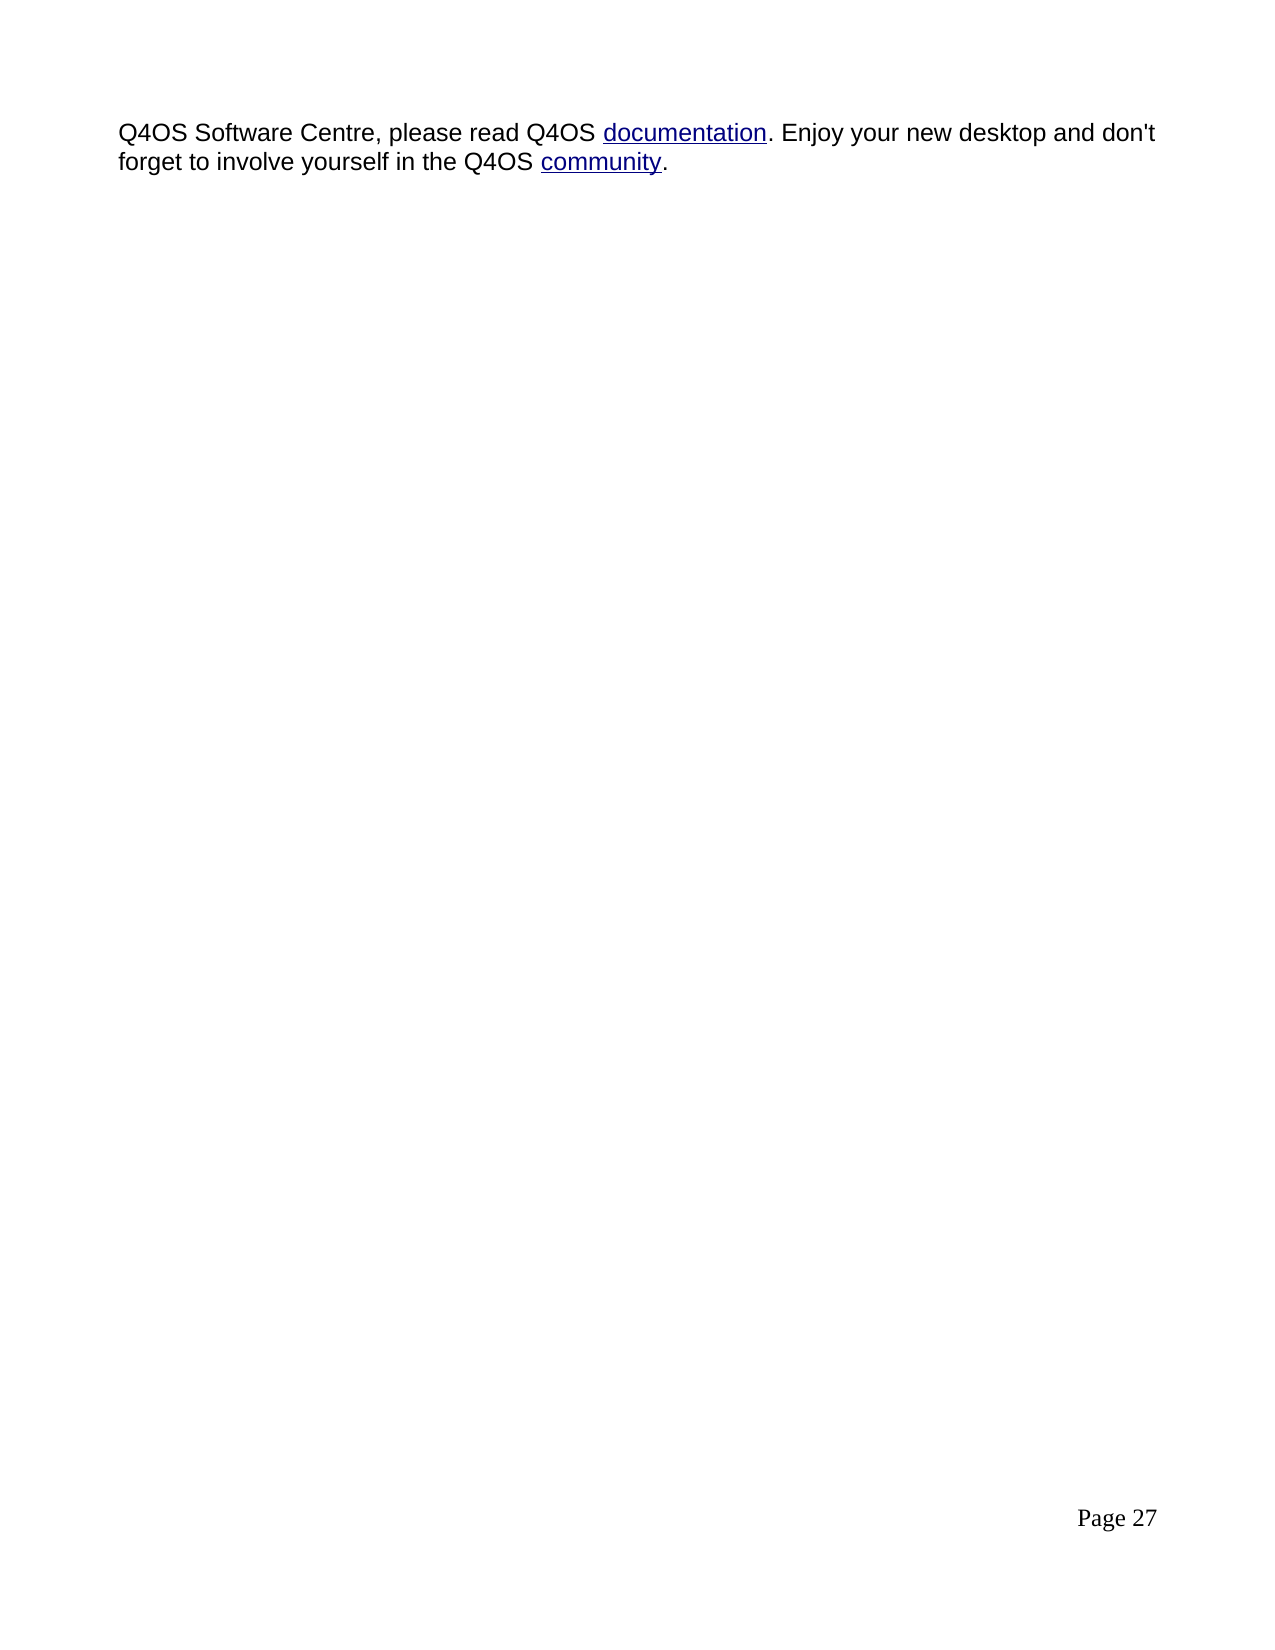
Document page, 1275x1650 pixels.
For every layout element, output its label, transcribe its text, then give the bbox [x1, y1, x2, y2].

text Q4OS Software Centre, please read Q4OS documentation. Enjoy your new desktop and don't forget to involve yourself in the Q4OS community. [118, 118, 1157, 176]
